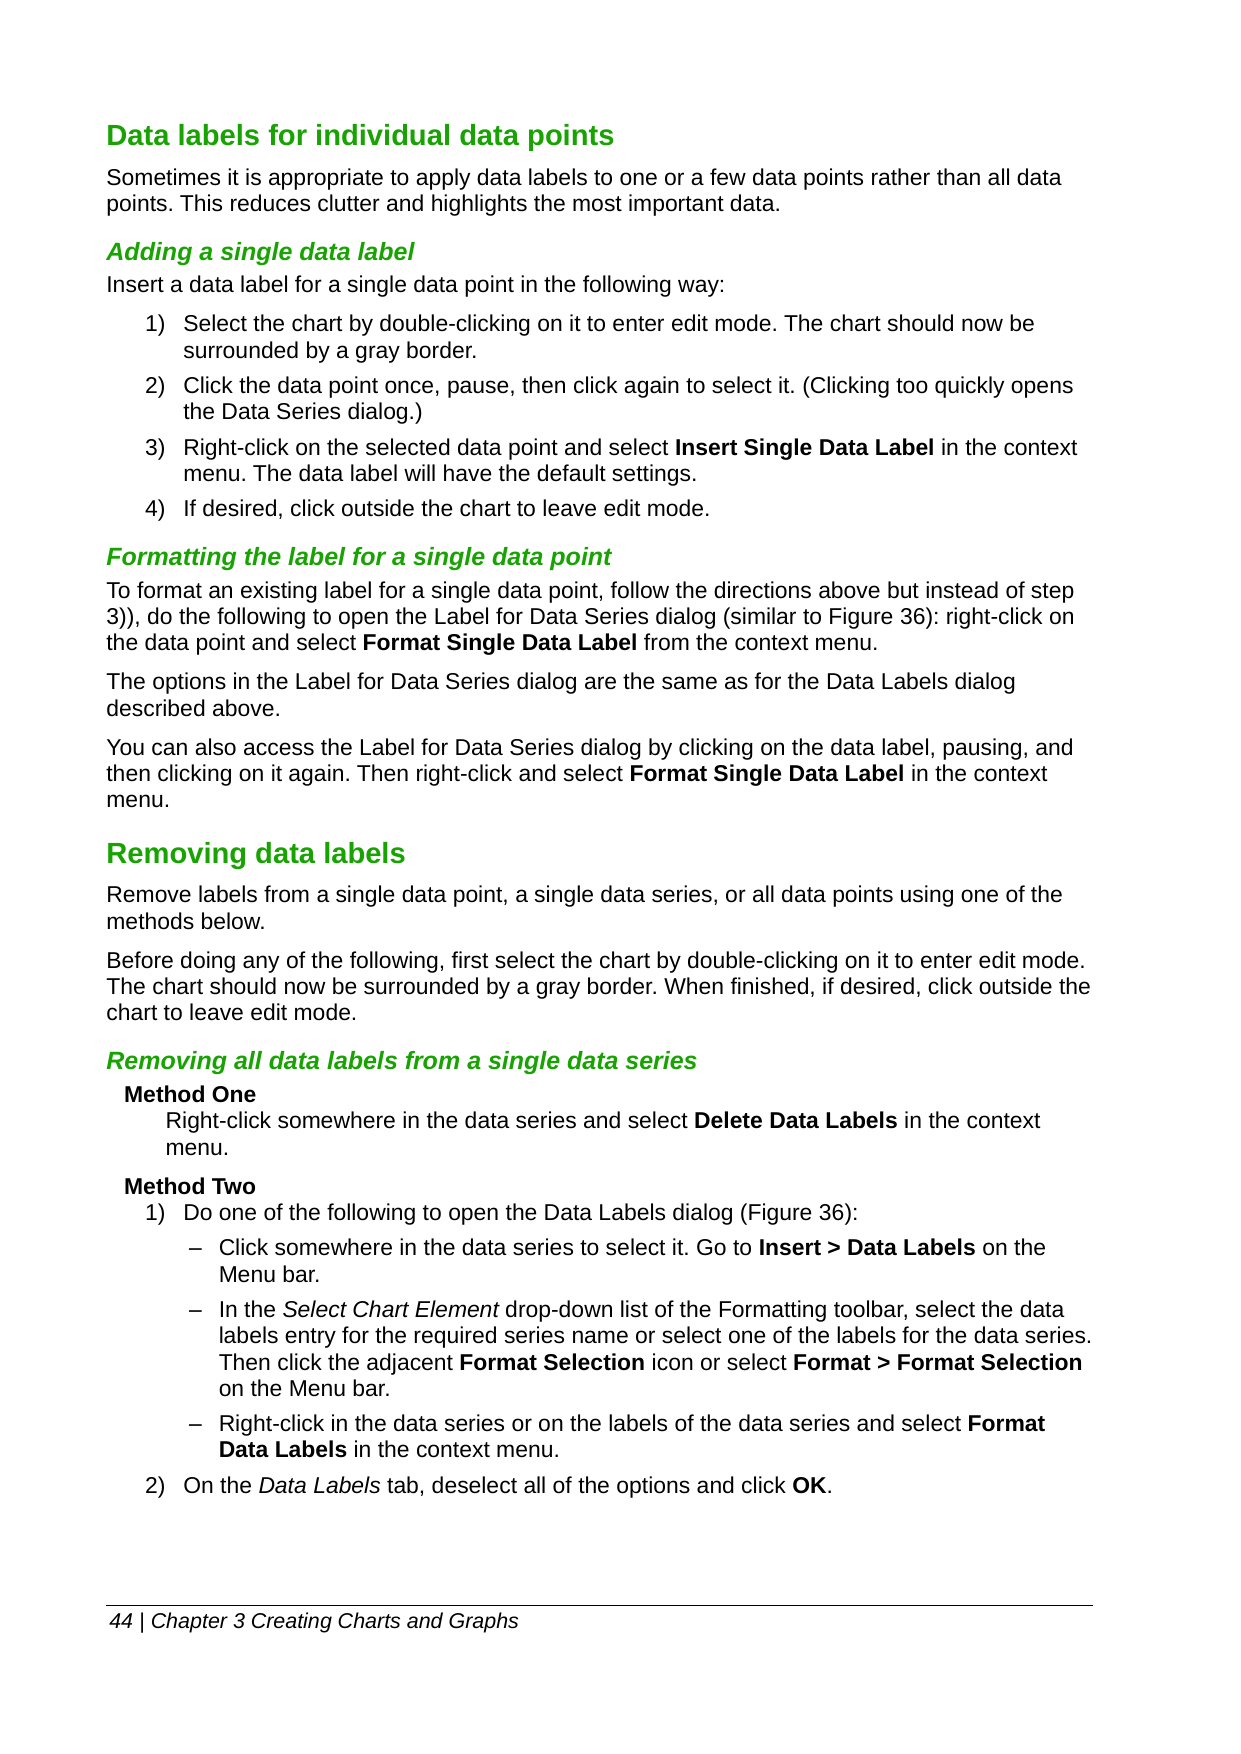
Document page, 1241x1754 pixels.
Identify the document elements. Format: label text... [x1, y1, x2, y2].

text Insert a data label for a single data point in the following way: [106, 271, 1093, 298]
text You can also access the Label for Data Series dialog by clicking on the data label, pausing, and then clicking on it again. Then right-click and select Format Single Data Label in the context menu. [106, 733, 1093, 812]
list Click the data point once, pause, then click again to select it. (Clicking too quickly opens the Data Series dialog.) [165, 372, 1093, 424]
list On the Data Labels tab, deselect all of the options and click OK. [165, 1472, 1093, 1498]
list Right-click in the data series or on the labels of the data series and select Format Data Labels in the context menu. [189, 1410, 1093, 1463]
list If desired, click outside the chart to leave edit mode. [165, 495, 1093, 521]
text Method Two [124, 1173, 1093, 1199]
subtitle Adding a single data label [106, 237, 1093, 266]
text Right-click somewhere in the data series and select Delete Data Labels in the context menu. [165, 1107, 1093, 1160]
text Method One [124, 1081, 1093, 1107]
list Before doing any of the following, first select the chart by double-clicking on it to enter edit mode. The chart should now be surrounded by a gray border. When finished, if desired, click outside the chart to leave edit mode. [106, 947, 1093, 1026]
text The options in the Label for Data Series dialog are the same as for the Data Labels dialog described above. [106, 668, 1093, 721]
subtitle Formatting the label for a single data point [106, 542, 1093, 571]
list Remove labels from a single data point, a single data series, or all data points using one of the methods below. [106, 881, 1093, 934]
list Do one of the following to open the Data Labels dialog (Figure 36): [165, 1199, 1093, 1225]
text Sometimes it is appropriate to apply data labels to one or a few data points rather than all data points. This reduces clutter and highlights the most important data. [106, 163, 1093, 216]
list Click somewhere in the data series to select it. Go to Insert > Data Labels on the Menu bar. [189, 1234, 1093, 1287]
list In the Select Chart Element drop-down list of the Formatting toolbar, select the data labels entry for the required series name or select one of the labels for the data series. Then click the adjacent Format Selection icon or select Format > Format Selection on the Menu bar. [189, 1296, 1093, 1401]
list Select the chart by double-clicking on it to enter edit mode. The chart should now be surrounded by a gray border. [165, 310, 1093, 363]
subtitle Data labels for individual data points [106, 118, 1093, 152]
subtitle Removing all data labels from a single data series [106, 1046, 1093, 1075]
text To format an existing label for a single data point, follow the directions above but instead of step 3), do the following to open the Label for Data Series dialog (similar to Figure 36): right-click on the data point and select Format Single Data Label from the context menu. [106, 577, 1093, 656]
subtitle Removing data labels [106, 836, 1093, 870]
list Right-click on the selected data point and select Insert Single Data Label in the context menu. The data label will have the default settings. [165, 433, 1093, 486]
